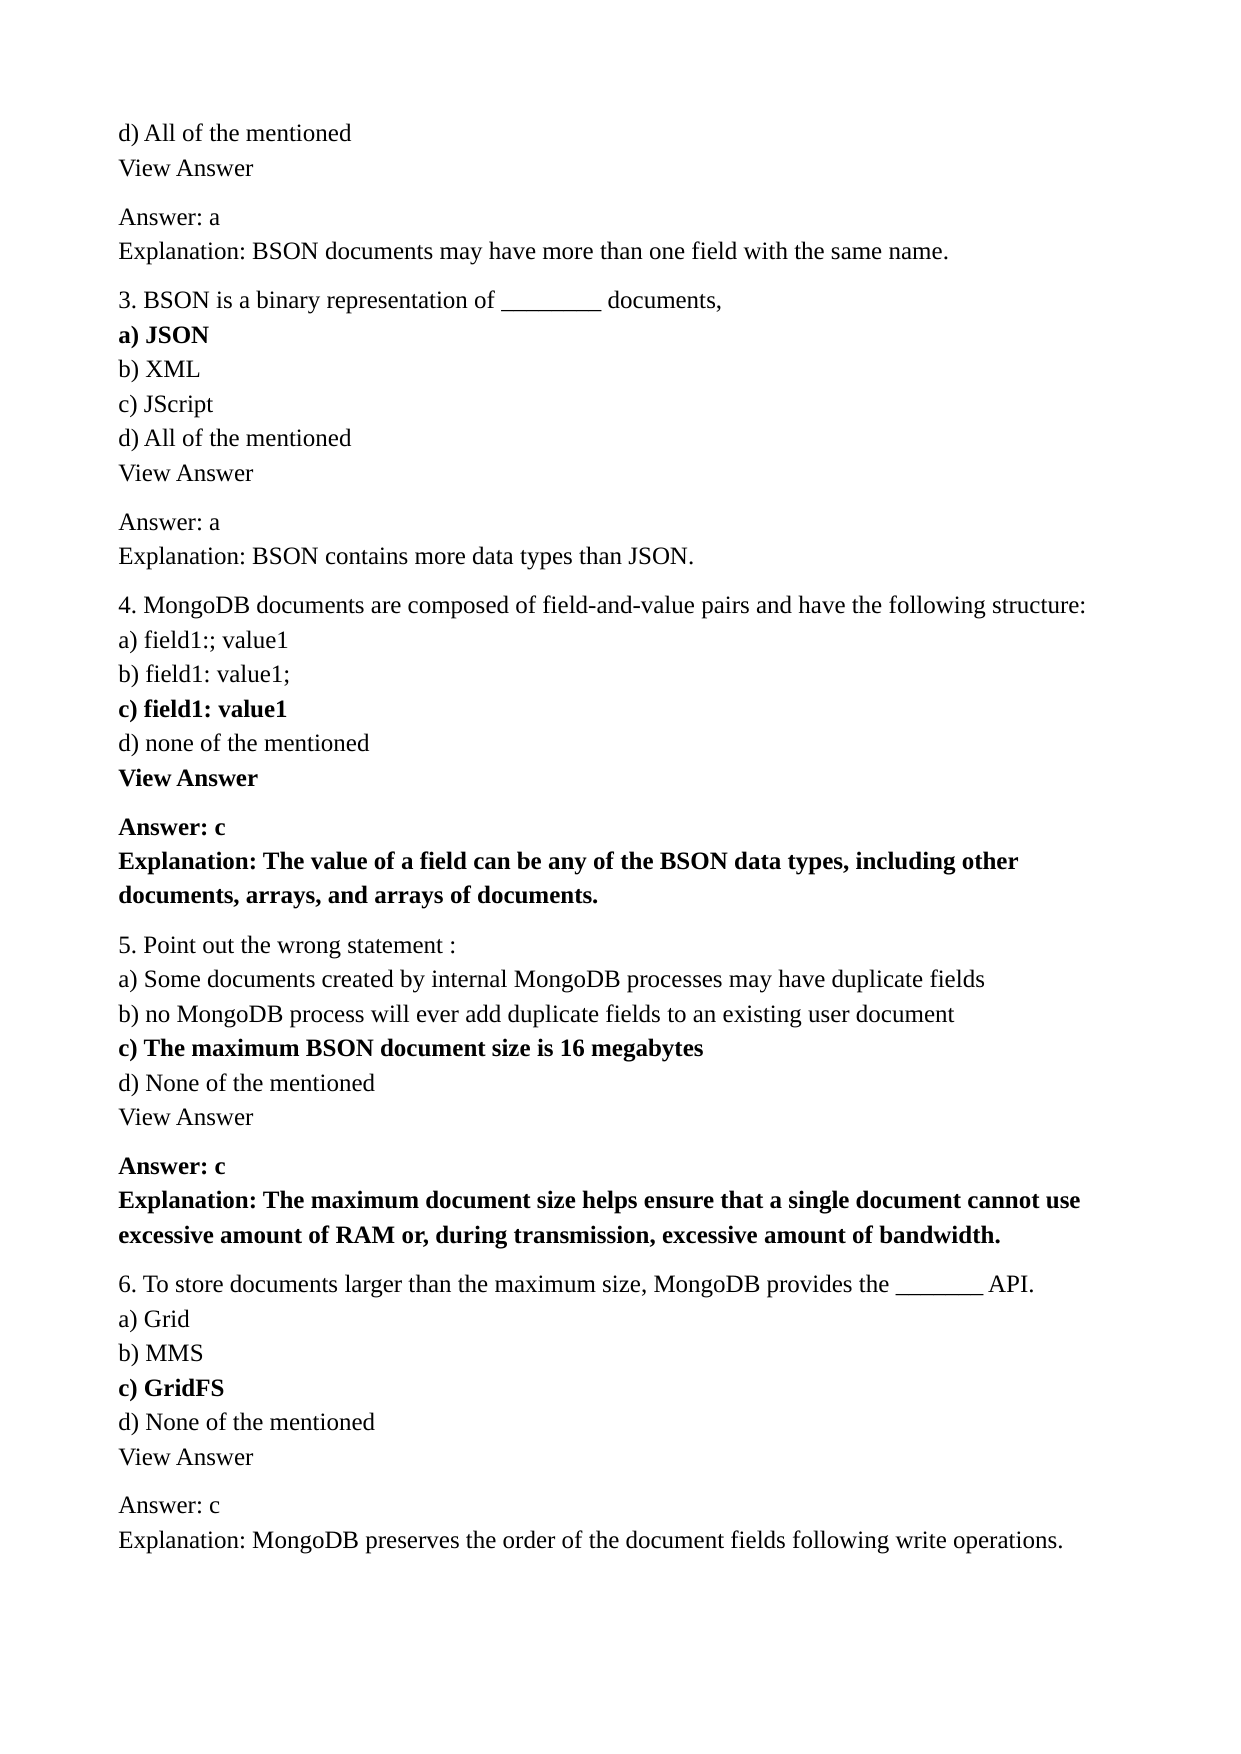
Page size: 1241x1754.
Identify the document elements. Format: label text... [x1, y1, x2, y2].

text d) All of the mentioned View Answer [118, 118, 1122, 181]
text Answer: a Explanation: BSON documents may have more than one field with the same name. [118, 202, 1122, 265]
text Answer: c Explanation: The maximum document size helps ensure that a single document cannot use excessive amount of RAM or, during transmission, excessive amount of bandwidth. [118, 1151, 1122, 1249]
text 4. MongoDB documents are composed of field-and-value pairs and have the following structure: a) field1:; value1 b) field1: value1; c) field1: value1 d) none of the mentioned View Answer [118, 590, 1122, 791]
text Answer: c Explanation: The value of a field can be any of the BSON data types, including other documents, arrays, and arrays of documents. [118, 812, 1122, 909]
text 6. To store documents larger than the maximum size, MongoDB provides the _______ API. a) Grid b) MMS c) GridFS d) None of the mentioned View Answer [118, 1269, 1122, 1470]
text Answer: a Explanation: BSON contains more data types than JSON. [118, 507, 1122, 570]
text 3. BSON is a binary representation of ________ documents, a) JSON b) XML c) JScript d) All of the mentioned View Answer [118, 285, 1122, 486]
text Answer: c Explanation: MongoDB preserves the order of the document fields following write operations. [118, 1491, 1122, 1554]
text 5. Point out the wrong statement : a) Some documents created by internal MongoDB processes may have duplicate fields b) no MongoDB process will ever add duplicate fields to an existing user document c) The maximum BSON document size is 16 megabytes d) None of the mentioned View Answer [118, 930, 1122, 1131]
